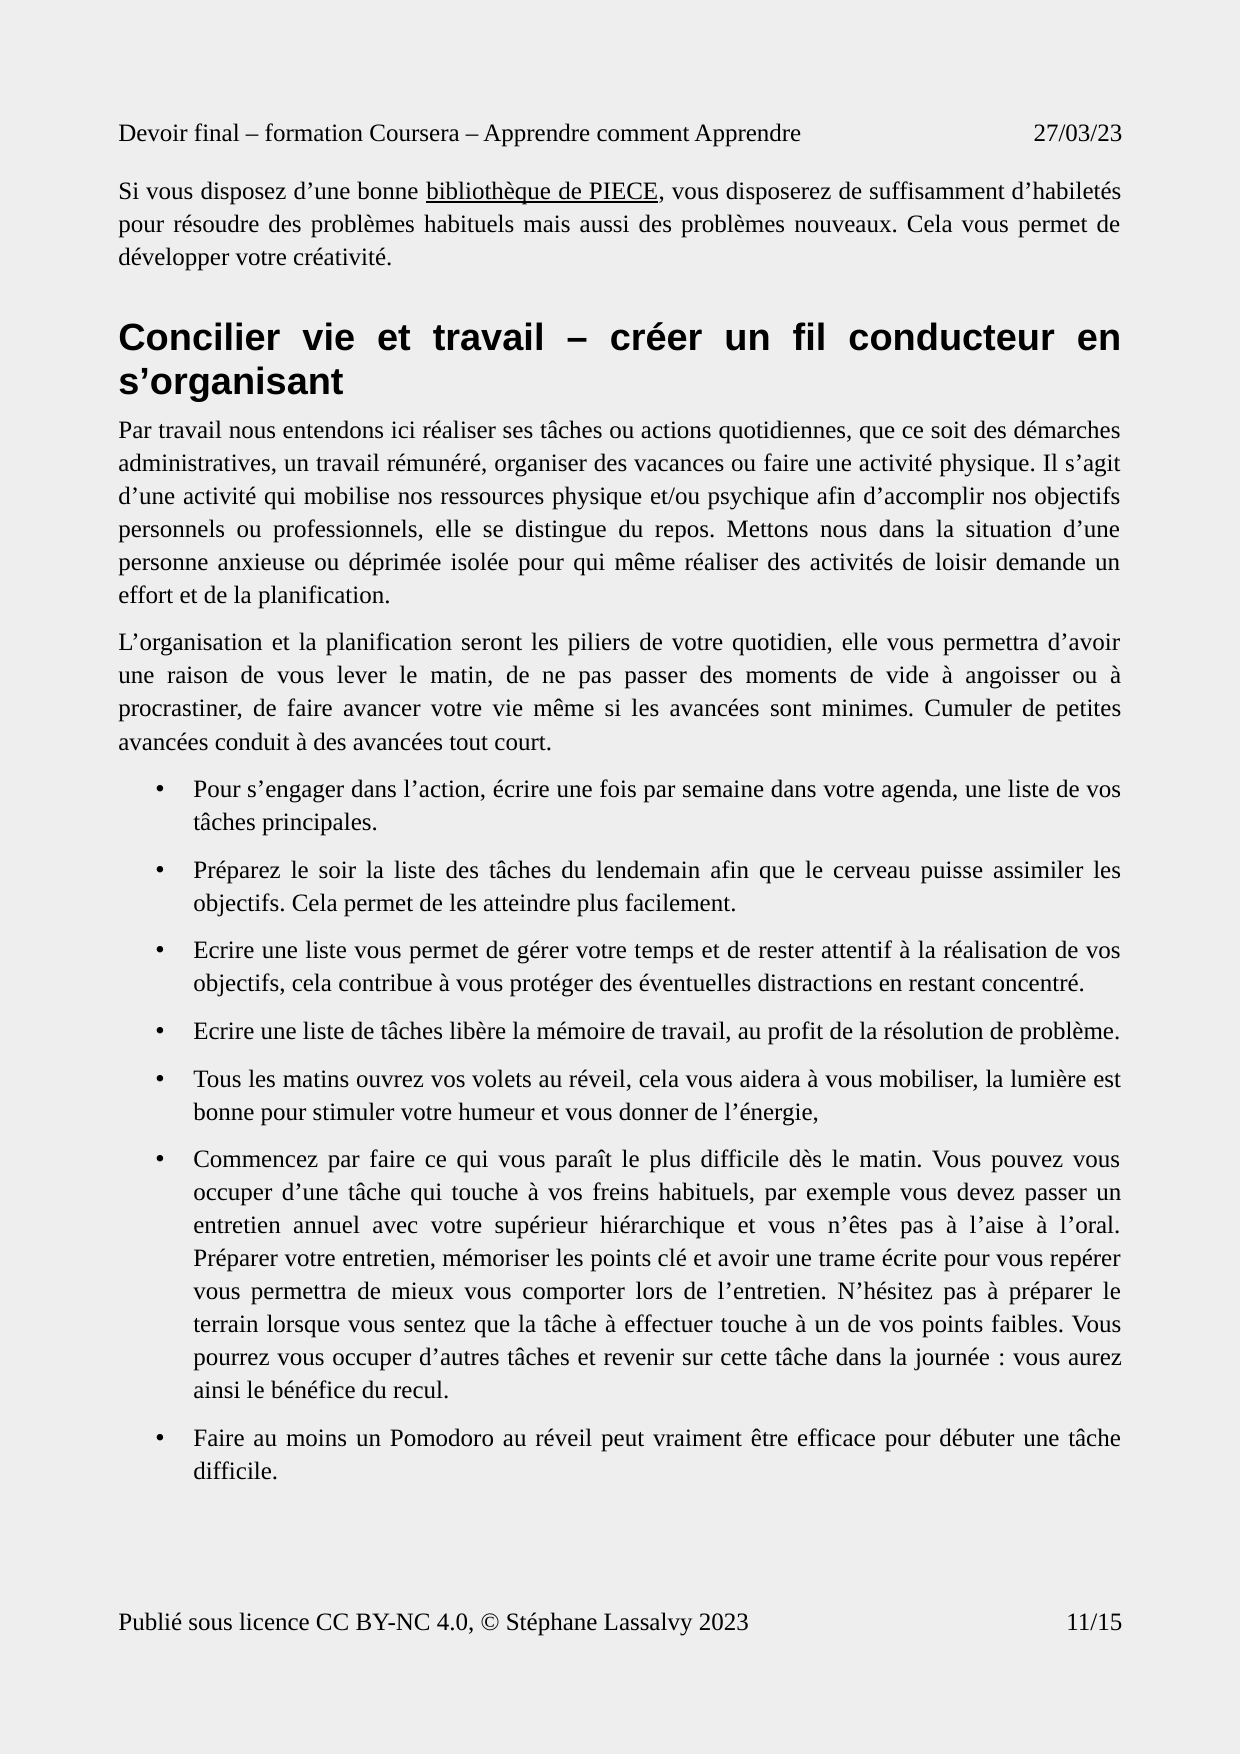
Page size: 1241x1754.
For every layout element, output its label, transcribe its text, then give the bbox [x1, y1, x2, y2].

list Préparez le soir la liste des tâches du lendemain afin que le cerveau puisse assimiler les objectifs. Cela permet de les atteindre plus facilement. [156, 855, 1122, 917]
text L’organisation et la planification seront les piliers de votre quotidien, elle vous permettra d’avoir une raison de vous lever le matin, de ne pas passer des moments de vide à angoisser ou à procrastiner, de faire avancer votre vie même si les avancées sont minimes. Cumuler de petites avancées conduit à des avancées tout court. [118, 627, 1122, 755]
list Tous les matins ouvrez vos volets au réveil, cela vous aidera à vous mobiliser, la lumière est bonne pour stimuler votre humeur et vous donner de l’énergie, [156, 1064, 1122, 1125]
list Ecrire une liste de tâches libère la mémoire de travail, au profit de la résolution de problème. [156, 1016, 1122, 1045]
subtitle Concilier vie et travail – créer un fil conducteur en s’organisant [118, 315, 1122, 402]
text Si vous disposez d’une bonne bibliothèque de PIECE, vous disposerez de suffisamment d’habiletés pour résoudre des problèmes habituels mais aussi des problèmes nouveaux. Cela vous permet de développer votre créativité. [118, 176, 1122, 271]
text Par travail nous entendons ici réaliser ses tâches ou actions quotidiennes, que ce soit des démarches administratives, un travail rémunéré, organiser des vacances ou faire une activité physique. Il s’agit d’une activité qui mobilise nos ressources physique et/ou psychique afin d’accomplir nos objectifs personnels ou professionnels, elle se distingue du repos. Mettons nous dans la situation d’une personne anxieuse ou déprimée isolée pour qui même réaliser des activités de loisir demande un effort et de la planification. [118, 415, 1122, 609]
list Pour s’engager dans l’action, écrire une fois par semaine dans votre agenda, une liste de vos tâches principales. [156, 774, 1122, 836]
list Ecrire une liste vous permet de gérer votre temps et de rester attentif à la réalisation de vos objectifs, cela contribue à vous protéger des éventuelles distractions en restant concentré. [156, 935, 1122, 997]
list Faire au moins un Pomodoro au réveil peut vraiment être efficace pour débuter une tâche difficile. [156, 1423, 1122, 1485]
list Commencez par faire ce qui vous paraît le plus difficile dès le matin. Vous pouvez vous occuper d’une tâche qui touche à vos freins habituels, par exemple vous devez passer un entretien annuel avec votre supérieur hiérarchique et vous n’êtes pas à l’aise à l’oral. Préparer votre entretien, mémoriser les points clé et avoir une trame écrite pour vous repérer vous permettra de mieux vous comporter lors de l’entretien. N’hésitez pas à préparer le terrain lorsque vous sentez que la tâche à effectuer touche à un de vos points faibles. Vous pourrez vous occuper d’autres tâches et revenir sur cette tâche dans la journée : vous aurez ainsi le bénéfice du recul. [156, 1144, 1122, 1404]
